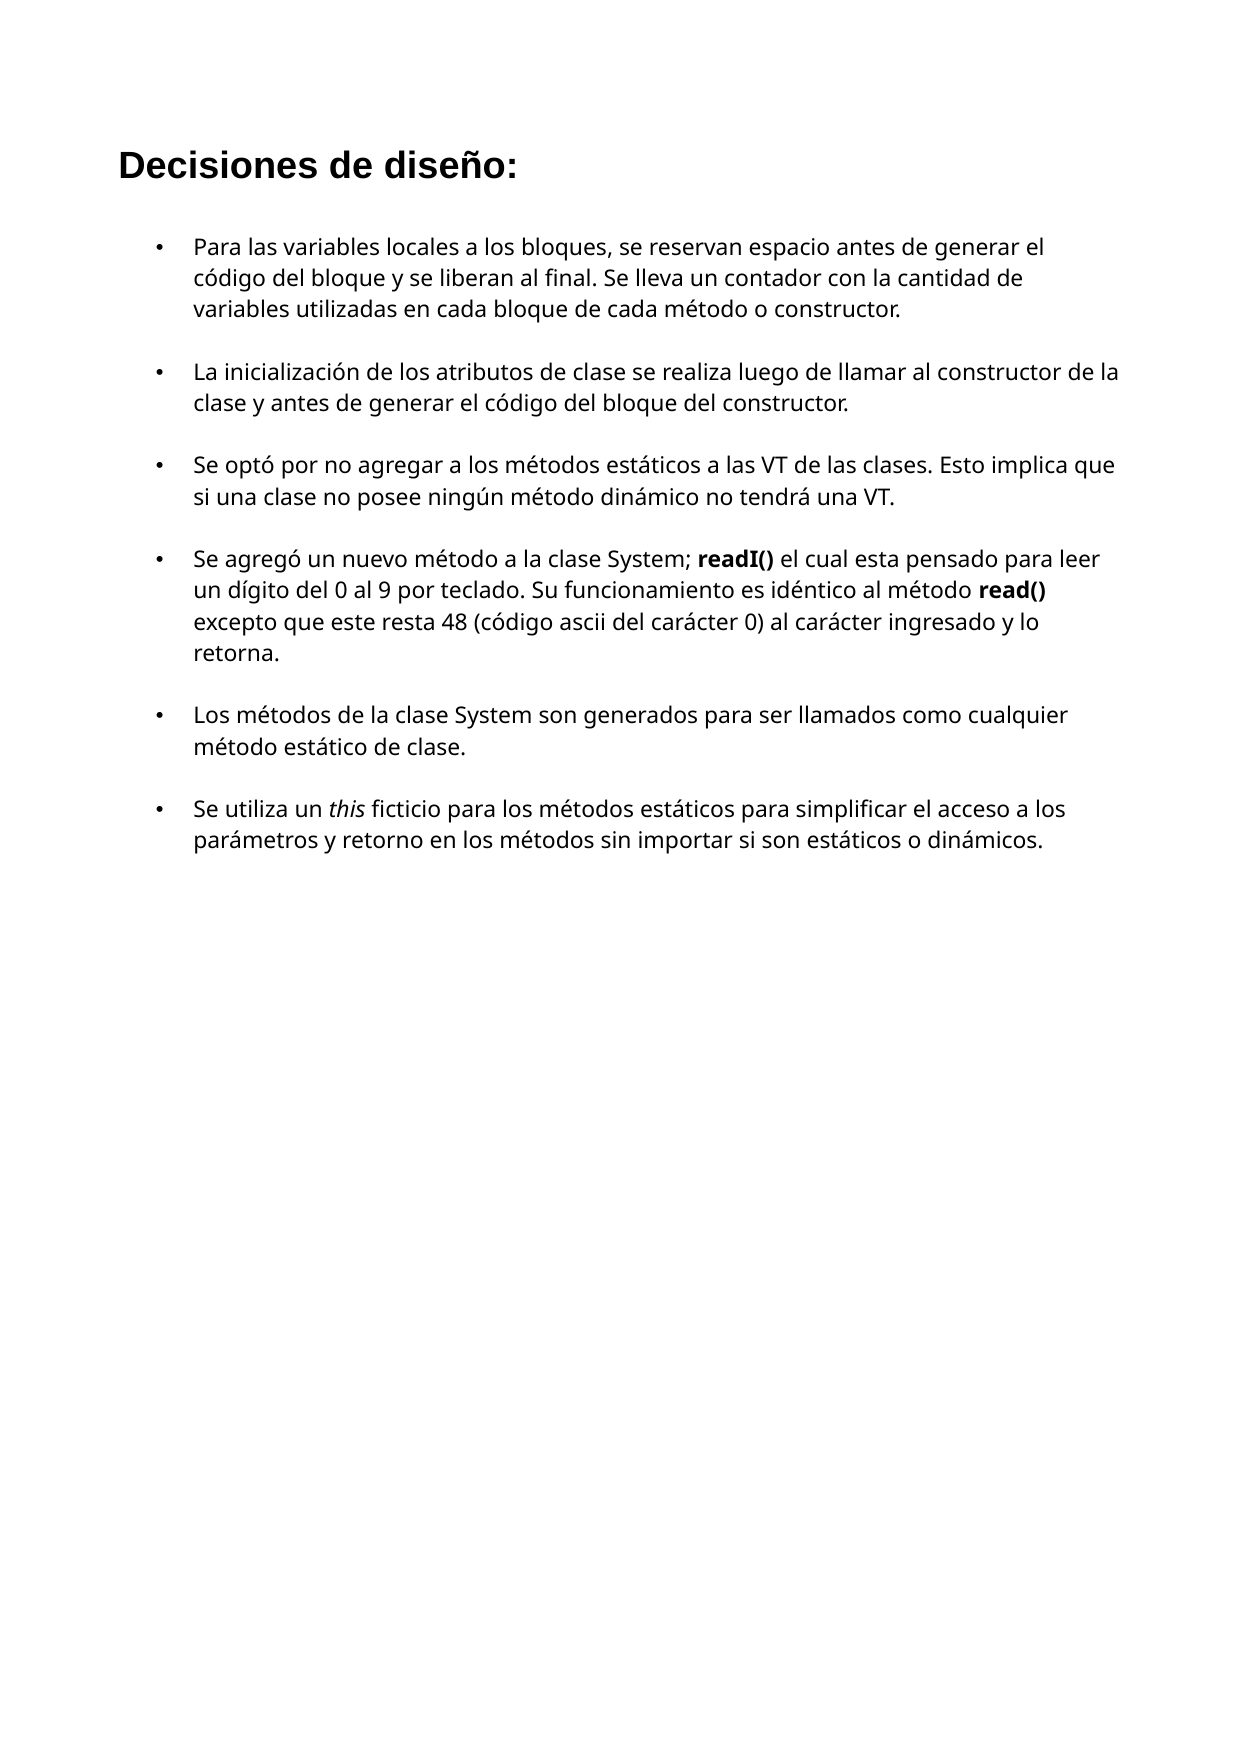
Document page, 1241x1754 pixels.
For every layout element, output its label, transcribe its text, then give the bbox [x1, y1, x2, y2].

list Se utiliza un this ficticio para los métodos estáticos para simplificar el acceso a los parámetros y retorno en los métodos sin importar si son estáticos o dinámicos. [156, 793, 1122, 856]
list Se agregó un nuevo método a la clase System; readI() el cual esta pensado para leer un dígito del 0 al 9 por teclado. Su funcionamiento es idéntico al método read() excepto que este resta 48 (código ascii del carácter 0) al carácter ingresado y lo retorna. [156, 543, 1122, 668]
list Para las variables locales a los bloques, se reservan espacio antes de generar el código del bloque y se liberan al final. Se lleva un contador con la cantidad de variables utilizadas en cada bloque de cada método o constructor. [156, 231, 1122, 324]
list La inicialización de los atributos de clase se realiza luego de llamar al constructor de la clase y antes de generar el código del bloque del constructor. [156, 356, 1122, 418]
subtitle Decisiones de diseño: [118, 143, 1122, 187]
list Los métodos de la clase System son generados para ser llamados como cualquier método estático de clase. [156, 699, 1122, 762]
list Se optó por no agregar a los métodos estáticos a las VT de las clases. Esto implica que si una clase no posee ningún método dinámico no tendrá una VT. [156, 449, 1122, 512]
